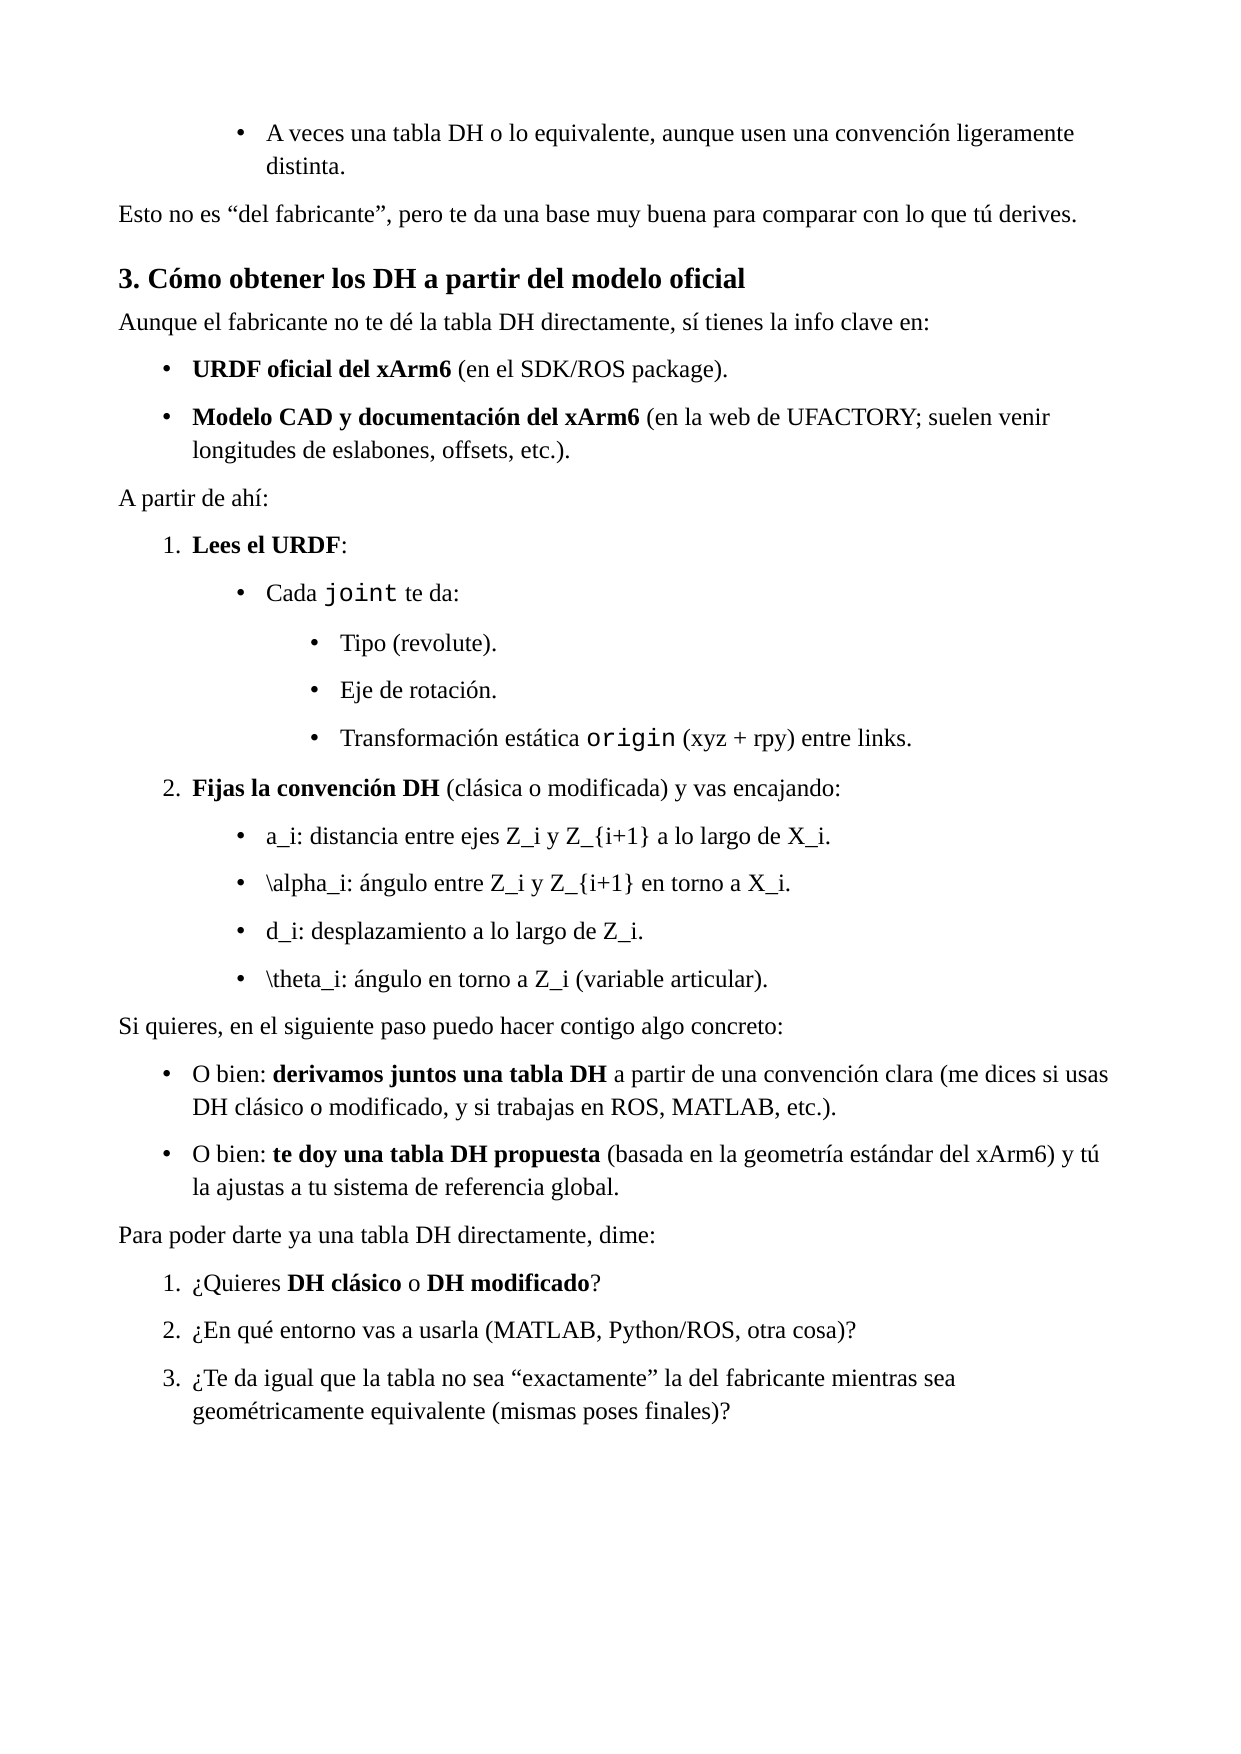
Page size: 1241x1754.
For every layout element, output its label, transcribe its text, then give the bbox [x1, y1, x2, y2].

list Cada joint te da: [236, 578, 1122, 609]
list Modelo CAD y documentación del xArm6 (en la web de UFACTORY; suelen venir longitudes de eslabones, offsets, etc.). [162, 402, 1122, 464]
list Transformación estática origin (xyz + rpy) entre links. [310, 723, 1122, 754]
list ¿Te da igual que la tabla no sea “exactamente” la del fabricante mientras sea geométricamente equivalente (mismas poses finales)? [162, 1363, 1122, 1425]
list A veces una tabla DH o lo equivalente, aunque usen una convención ligeramente distinta. [236, 118, 1122, 180]
list Lees el URDF: [162, 530, 1122, 559]
list Tipo (revolute). [310, 628, 1122, 657]
list O bien: derivamos juntos una tabla DH a partir de una convención clara (me dices si usas DH clásico o modificado, y si trabajas en ROS, MATLAB, etc.). [162, 1059, 1122, 1121]
text Esto no es “del fabricante”, pero te da una base muy buena para comparar con lo que tú derives. [118, 199, 1122, 227]
list Fijas la convención DH (clásica o modificada) y vas encajando: [162, 773, 1122, 802]
list ¿Quieres DH clásico o DH modificado? [162, 1268, 1122, 1296]
list URDF oficial del xArm6 (en el SDK/ROS package). [162, 354, 1122, 383]
subtitle 3. Cómo obtener los DH a partir del modelo oficial [118, 261, 1122, 294]
list O bien: te doy una tabla DH propuesta (basada en la geometría estándar del xArm6) y tú la ajustas a tu sistema de referencia global. [162, 1139, 1122, 1201]
text Aunque el fabricante no te dé la tabla DH directamente, sí tienes la info clave en: [118, 307, 1122, 336]
list d_i: desplazamiento a lo largo de Z_i. [236, 916, 1122, 945]
list a_i: distancia entre ejes Z_i y Z_{i+1} a lo largo de X_i. [236, 821, 1122, 849]
text Si quieres, en el siguiente paso puedo hacer contigo algo concreto: [118, 1011, 1122, 1040]
text A partir de ahí: [118, 483, 1122, 512]
list ¿En qué entorno vas a usarla (MATLAB, Python/ROS, otra cosa)? [162, 1315, 1122, 1344]
text Para poder darte ya una tabla DH directamente, dime: [118, 1220, 1122, 1249]
list \theta_i: ángulo en torno a Z_i (variable articular). [236, 964, 1122, 992]
list \alpha_i: ángulo entre Z_i y Z_{i+1} en torno a X_i. [236, 868, 1122, 897]
list Eje de rotación. [310, 676, 1122, 704]
